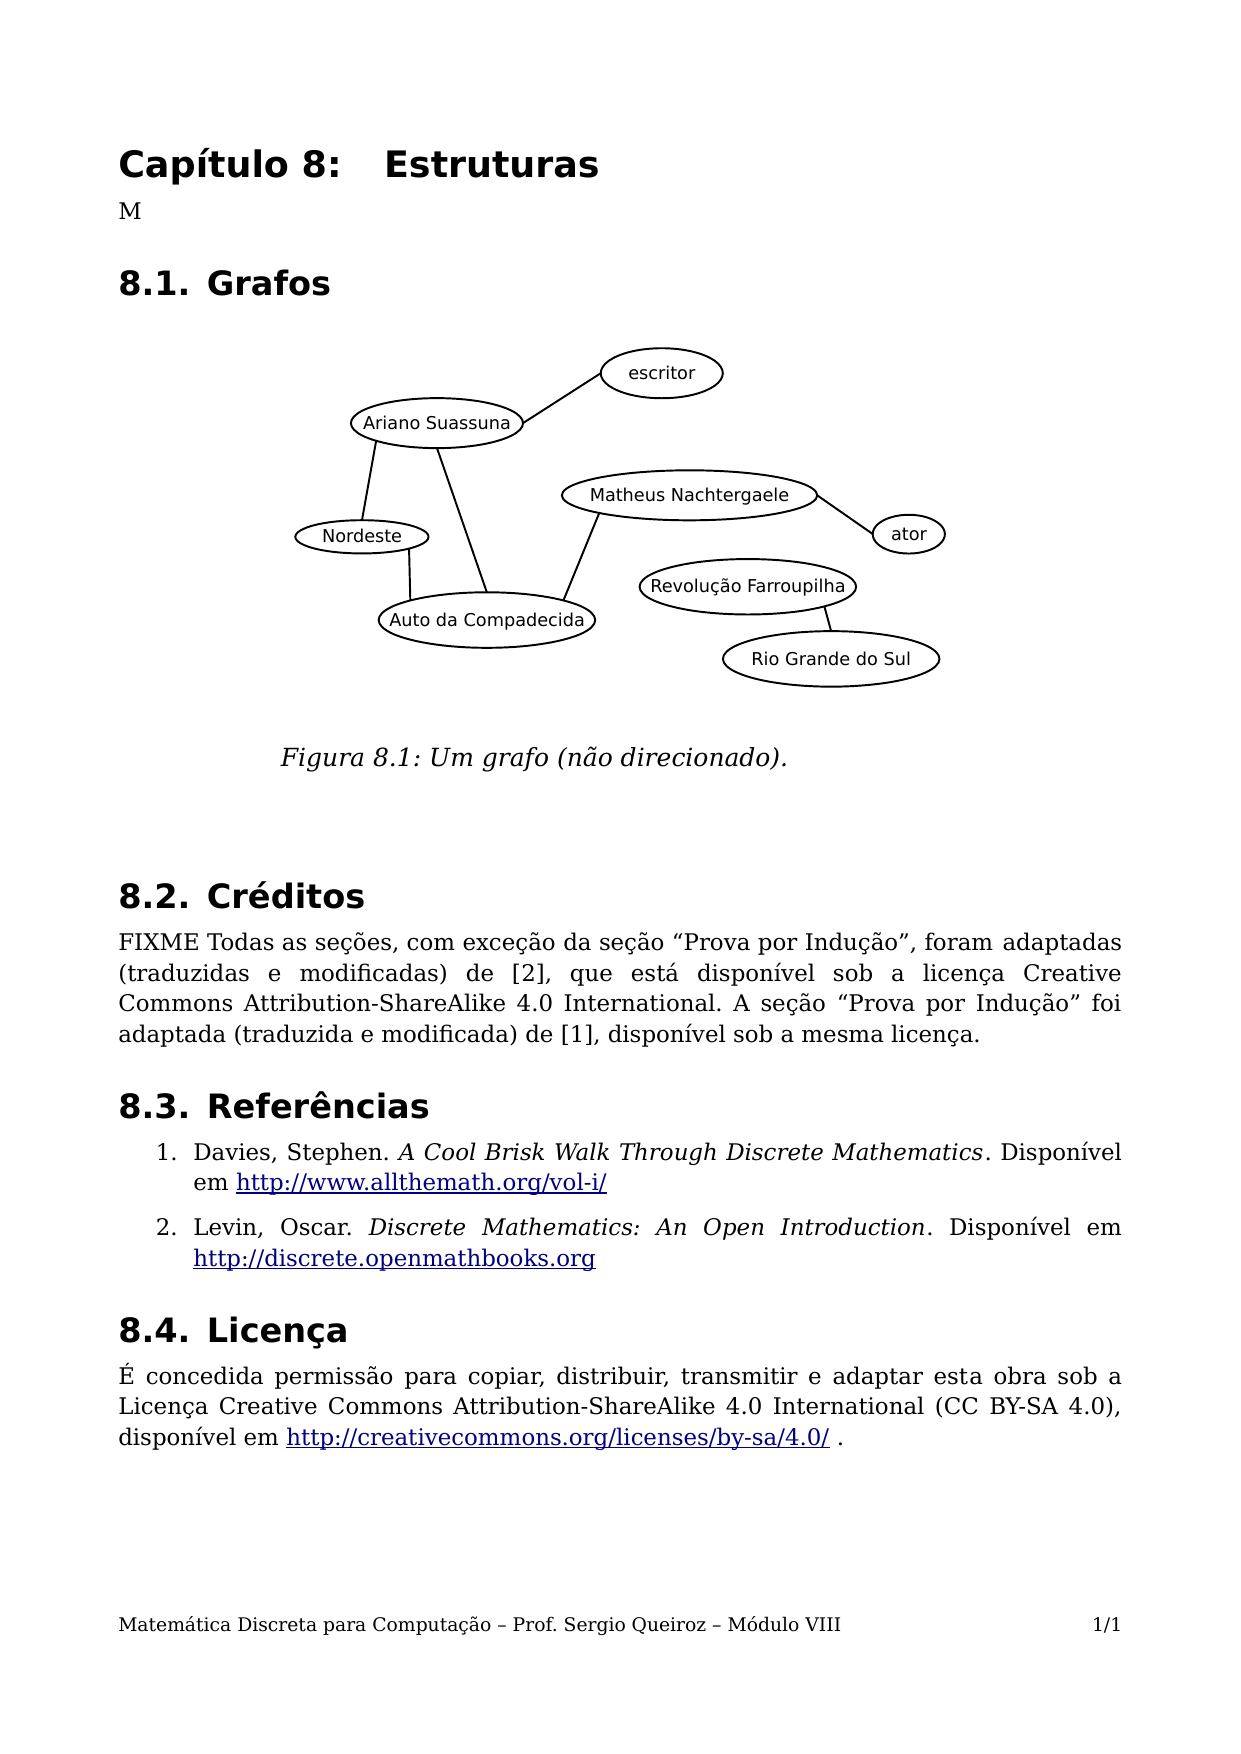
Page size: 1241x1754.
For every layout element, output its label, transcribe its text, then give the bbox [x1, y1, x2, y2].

subtitle Créditos [118, 878, 1122, 917]
subtitle Estruturas [118, 143, 1122, 186]
text FIXME Todas as seções, com exceção da seção “Prova por Indução”, foram adaptadas (traduzidas e modificadas) de [2], que está disponível sob a licença Creative Commons Attribution-ShareAlike 4.0 International. A seção “Prova por Indução” foi adaptada (traduzida e modificada) de [1], disponível sob a mesma licença. [118, 929, 1122, 1048]
subtitle Grafos [118, 264, 1122, 303]
text É concedida permissão para copiar, distribuir, transmitir e adaptar esta obra sob a Licença Creative Commons Attribution-ShareAlike 4.0 International (CC BY-SA 4.0), disponível em http://creativecommons.org/licenses/by-sa/4.0/ . [118, 1363, 1122, 1451]
list Davies, Stephen. A Cool Brisk Walk Through Discrete Mathematics. Disponível em http://www.allthemath.org/vol-i/ [156, 1139, 1122, 1196]
text M [118, 198, 1122, 225]
list Levin, Oscar. Discrete Mathematics: An Open Introduction. Disponível em http://discrete.openmathbooks.org [156, 1214, 1122, 1272]
text Figura 8.1: Um grafo (não direcionado). [281, 743, 960, 772]
subtitle Licença [118, 1311, 1122, 1350]
subtitle Referências [118, 1087, 1122, 1126]
